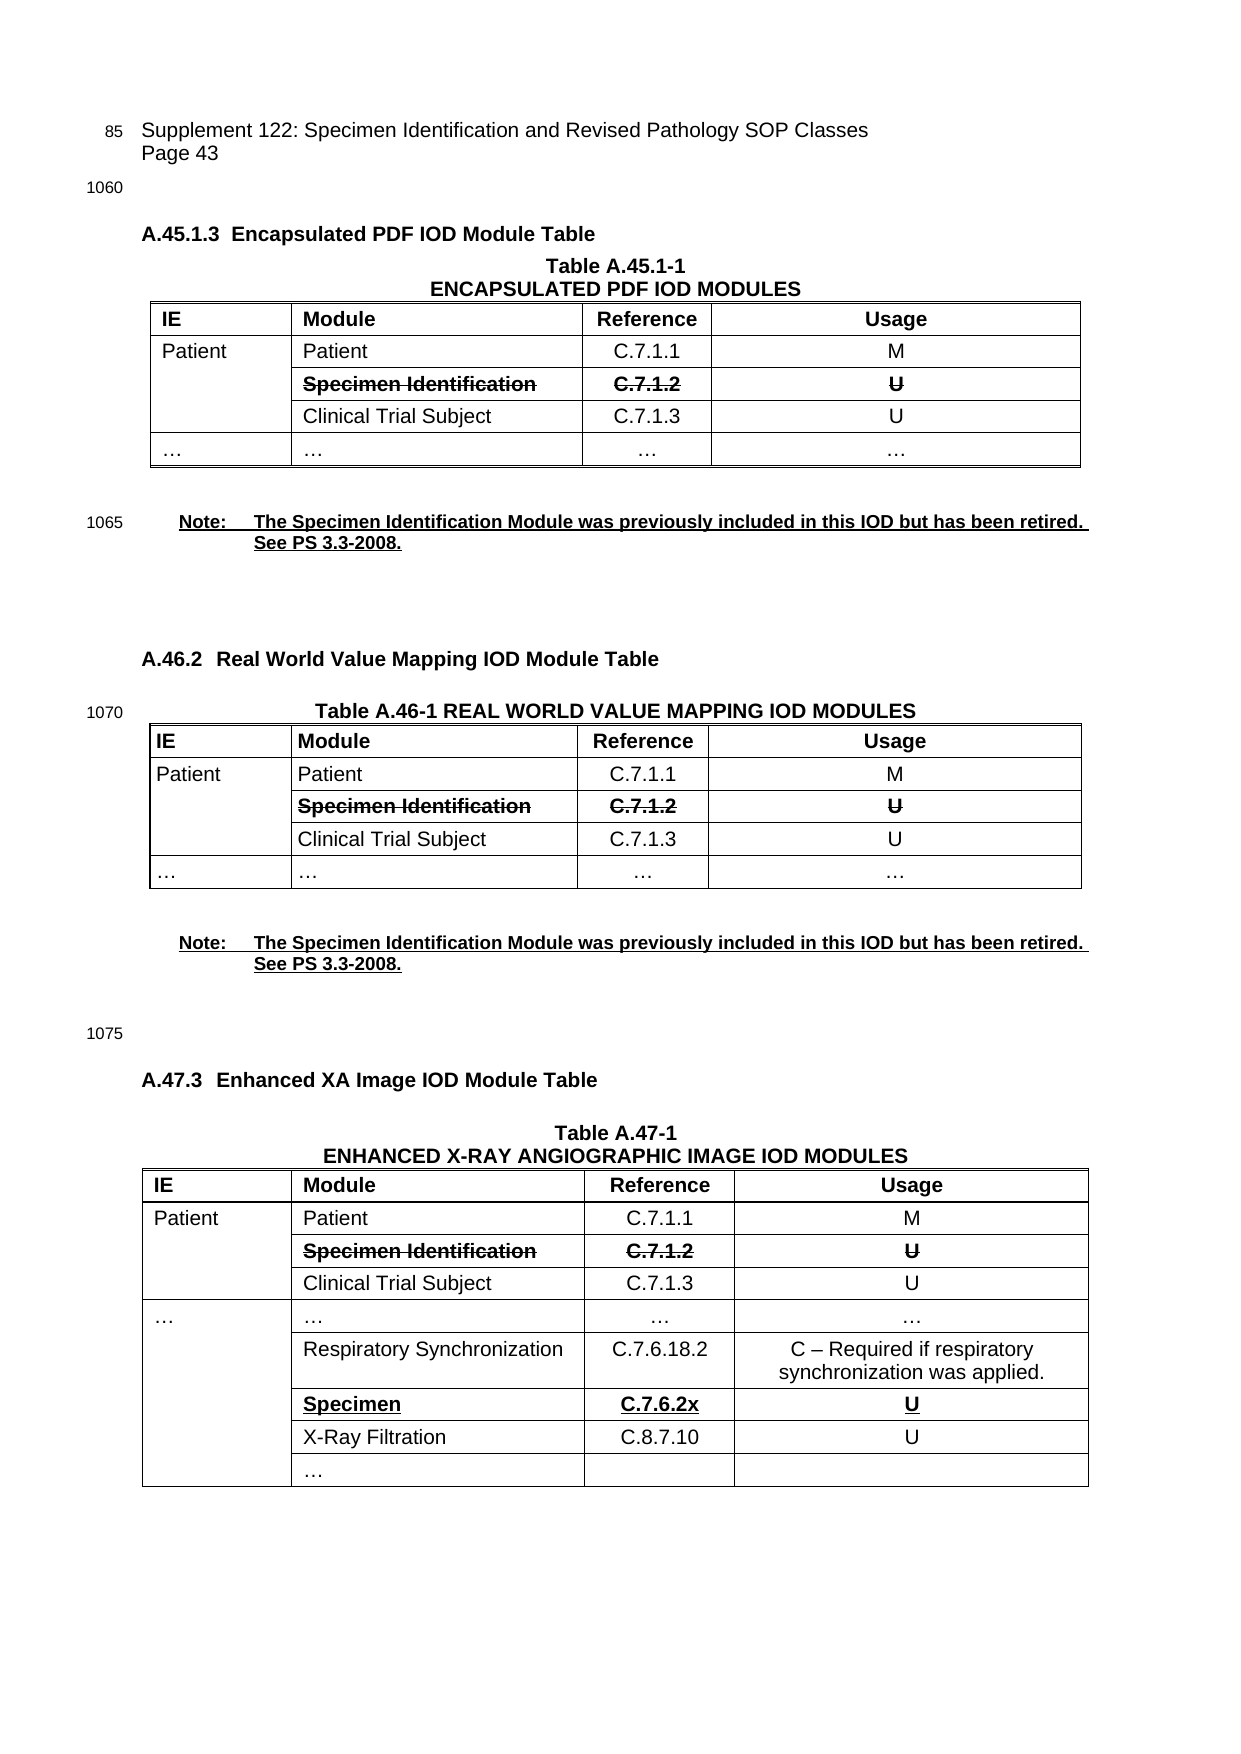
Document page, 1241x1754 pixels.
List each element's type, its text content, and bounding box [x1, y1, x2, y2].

table_cell C.7.1.3 [583, 401, 711, 432]
table_cell M [712, 336, 1080, 367]
table_cell U [735, 1268, 1088, 1299]
table_cell C.7.1.1 [585, 1203, 734, 1234]
table_header IE [143, 1171, 291, 1201]
table_cell Clinical Trial Subject [292, 1268, 584, 1299]
table_cell C.7.1.3 [585, 1268, 734, 1299]
table_cell U [712, 368, 1080, 400]
table_header Reference [578, 726, 708, 757]
table_cell C.7.6.18.2 [585, 1333, 734, 1388]
table_cell C.8.7.10 [585, 1421, 734, 1453]
table_cell Clinical Trial Subject [292, 401, 582, 432]
table_cell C.7.1.2 [585, 1235, 734, 1267]
table_cell … [709, 856, 1081, 887]
table_cell … [292, 1454, 584, 1486]
table_cell C.7.1.3 [578, 823, 708, 855]
table_cell … [735, 1300, 1088, 1332]
table_cell … [578, 856, 708, 887]
table_header Module [292, 726, 577, 757]
table_cell U [735, 1421, 1088, 1453]
table_cell U [709, 791, 1081, 822]
table_cell … [151, 433, 291, 465]
table_header Usage [735, 1171, 1088, 1201]
table_cell C.7.1.2 [578, 791, 708, 822]
table_cell … [712, 433, 1080, 465]
table_cell U [735, 1235, 1088, 1267]
table_cell [143, 1388, 291, 1420]
table_cell U [709, 823, 1081, 855]
table_cell Patient [151, 758, 291, 855]
table_cell C.7.1.1 [578, 758, 708, 789]
table_header Usage [712, 304, 1080, 334]
table_cell C.7.6.2x [585, 1389, 734, 1420]
table_cell M [735, 1203, 1088, 1234]
table_cell Clinical Trial Subject [292, 823, 577, 855]
table_cell … [292, 433, 582, 465]
title Table A.47-1 ENHANCED X-RAY ANGIOGRAPHIC IMAGE IOD MODULES [141, 1121, 1090, 1168]
table_header Usage [709, 726, 1081, 757]
table_cell … [151, 856, 291, 887]
table_header IE [151, 726, 291, 757]
table_cell … [292, 856, 577, 887]
table_cell [143, 1332, 291, 1388]
subtitle A.47.3 Enhanced XA Image IOD Module Table [141, 1069, 1090, 1092]
table_cell [143, 1420, 291, 1453]
table_cell Patient [143, 1203, 291, 1299]
table_cell Patient [292, 336, 582, 367]
table_header IE [151, 304, 291, 334]
text Note: The Specimen Identification Module was previously included in this IOD but has been retired. See PS 3.3-2008. [178, 511, 1091, 553]
table_cell Specimen Identification [292, 1235, 584, 1267]
table_cell U [712, 401, 1080, 432]
table_cell [143, 1453, 291, 1486]
table_cell Respiratory Synchronization [292, 1333, 584, 1388]
text Note: The Specimen Identification Module was previously included in this IOD but has been retired. See PS 3.3-2008. [178, 932, 1091, 974]
table_cell C – Required if respiratory synchronization was applied. [735, 1333, 1088, 1388]
table_cell … [583, 433, 711, 465]
title Table A.45.1-1 ENCAPSULATED PDF IOD MODULES [141, 254, 1090, 301]
table_header Reference [583, 304, 711, 334]
subtitle A.46.2 Real World Value Mapping IOD Module Table [141, 647, 1090, 671]
table_cell U [735, 1389, 1088, 1420]
table_header Module [292, 1171, 584, 1201]
table_cell … [585, 1300, 734, 1332]
table_cell Patient [151, 336, 291, 432]
table_cell C.7.1.2 [583, 368, 711, 400]
table_cell Patient [292, 758, 577, 789]
table_cell X-Ray Filtration [292, 1421, 584, 1453]
table_cell M [709, 758, 1081, 789]
table_cell Specimen Identification [292, 791, 577, 822]
table_cell … [292, 1300, 584, 1332]
table_header Reference [585, 1171, 734, 1201]
title Table A.46-1 REAL WORLD VALUE MAPPING IOD MODULES [141, 700, 1090, 723]
table_cell Specimen [292, 1389, 584, 1420]
table_cell Patient [292, 1203, 584, 1234]
table_cell C.7.1.1 [583, 336, 711, 367]
subtitle A.45.1.3 Encapsulated PDF IOD Module Table [141, 223, 1090, 246]
table_cell … [143, 1300, 291, 1332]
table_cell [585, 1454, 734, 1486]
table_header Module [292, 304, 582, 334]
table_cell [735, 1454, 1088, 1486]
table_cell Specimen Identification [292, 368, 582, 400]
